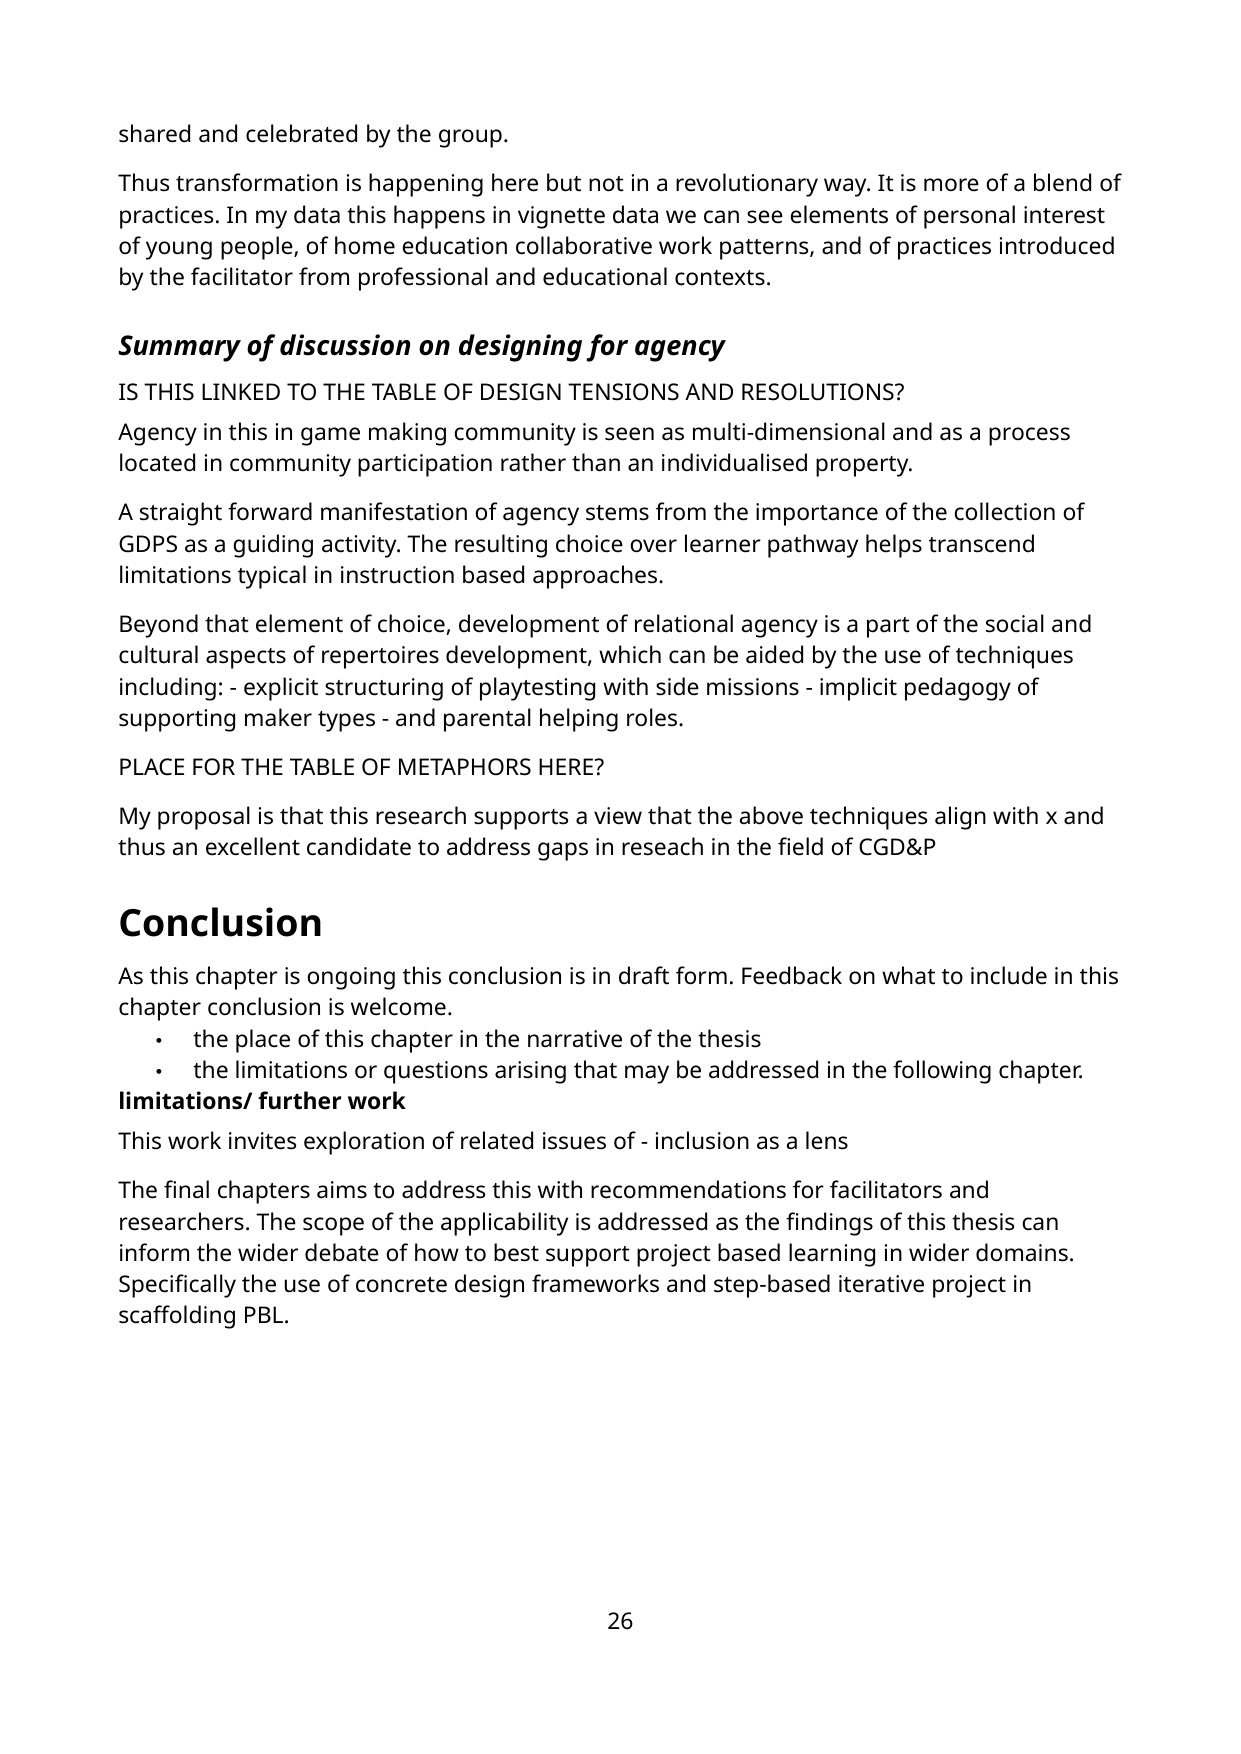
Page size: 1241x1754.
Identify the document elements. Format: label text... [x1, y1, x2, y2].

text PLACE FOR THE TABLE OF METAPHORS HERE? [118, 751, 1122, 782]
text My proposal is that this research supports a view that the above techniques align with x and thus an excellent candidate to address gaps in reseach in the field of CGD&P [118, 800, 1122, 862]
text The final chapters aims to address this with recommendations for facilitators and researchers. The scope of the applicability is addressed as the findings of this thesis can inform the wider debate of how to best support project based learning in wider domains. Specifically the use of concrete design frameworks and step-based iterative project in scaffolding PBL. [118, 1174, 1122, 1331]
text A straight forward manifestation of agency stems from the importance of the collection of GDPS as a guiding activity. The resulting choice over learner pathway helps transcend limitations typical in instruction based approaches. [118, 496, 1122, 590]
list the place of this chapter in the narrative of the thesis [156, 1022, 1122, 1054]
list the limitations or questions arising that may be addressed in the following chapter. [156, 1054, 1122, 1085]
subtitle Summary of discussion on designing for agency [118, 326, 1122, 363]
text shared and celebrated by the group. [118, 118, 1122, 149]
text As this chapter is ongoing this conclusion is in draft form. Feedback on what to include in this chapter conclusion is welcome. [118, 960, 1122, 1022]
text Thus transformation is happening here but not in a revolutionary way. It is more of a blend of practices. In my data this happens in vignette data we can see elements of personal interest of young people, of home education collaborative work patterns, and of practices introduced by the facilitator from professional and educational contexts. [118, 167, 1122, 292]
subtitle Conclusion [118, 896, 1122, 947]
text limitations/ further work [118, 1085, 1122, 1116]
text Agency in this in game making community is seen as multi-dimensional and as a process located in community participation rather than an individualised property. [118, 416, 1122, 478]
text This work invites exploration of related issues of - inclusion as a lens [118, 1125, 1122, 1156]
text Beyond that element of choice, development of relational agency is a part of the social and cultural aspects of repertoires development, which can be aided by the use of techniques including: - explicit structuring of playtesting with side missions - implicit pedagogy of supporting maker types - and parental helping roles. [118, 608, 1122, 733]
text IS THIS LINKED TO THE TABLE OF DESIGN TENSIONS AND RESOLUTIONS? [118, 376, 1122, 407]
